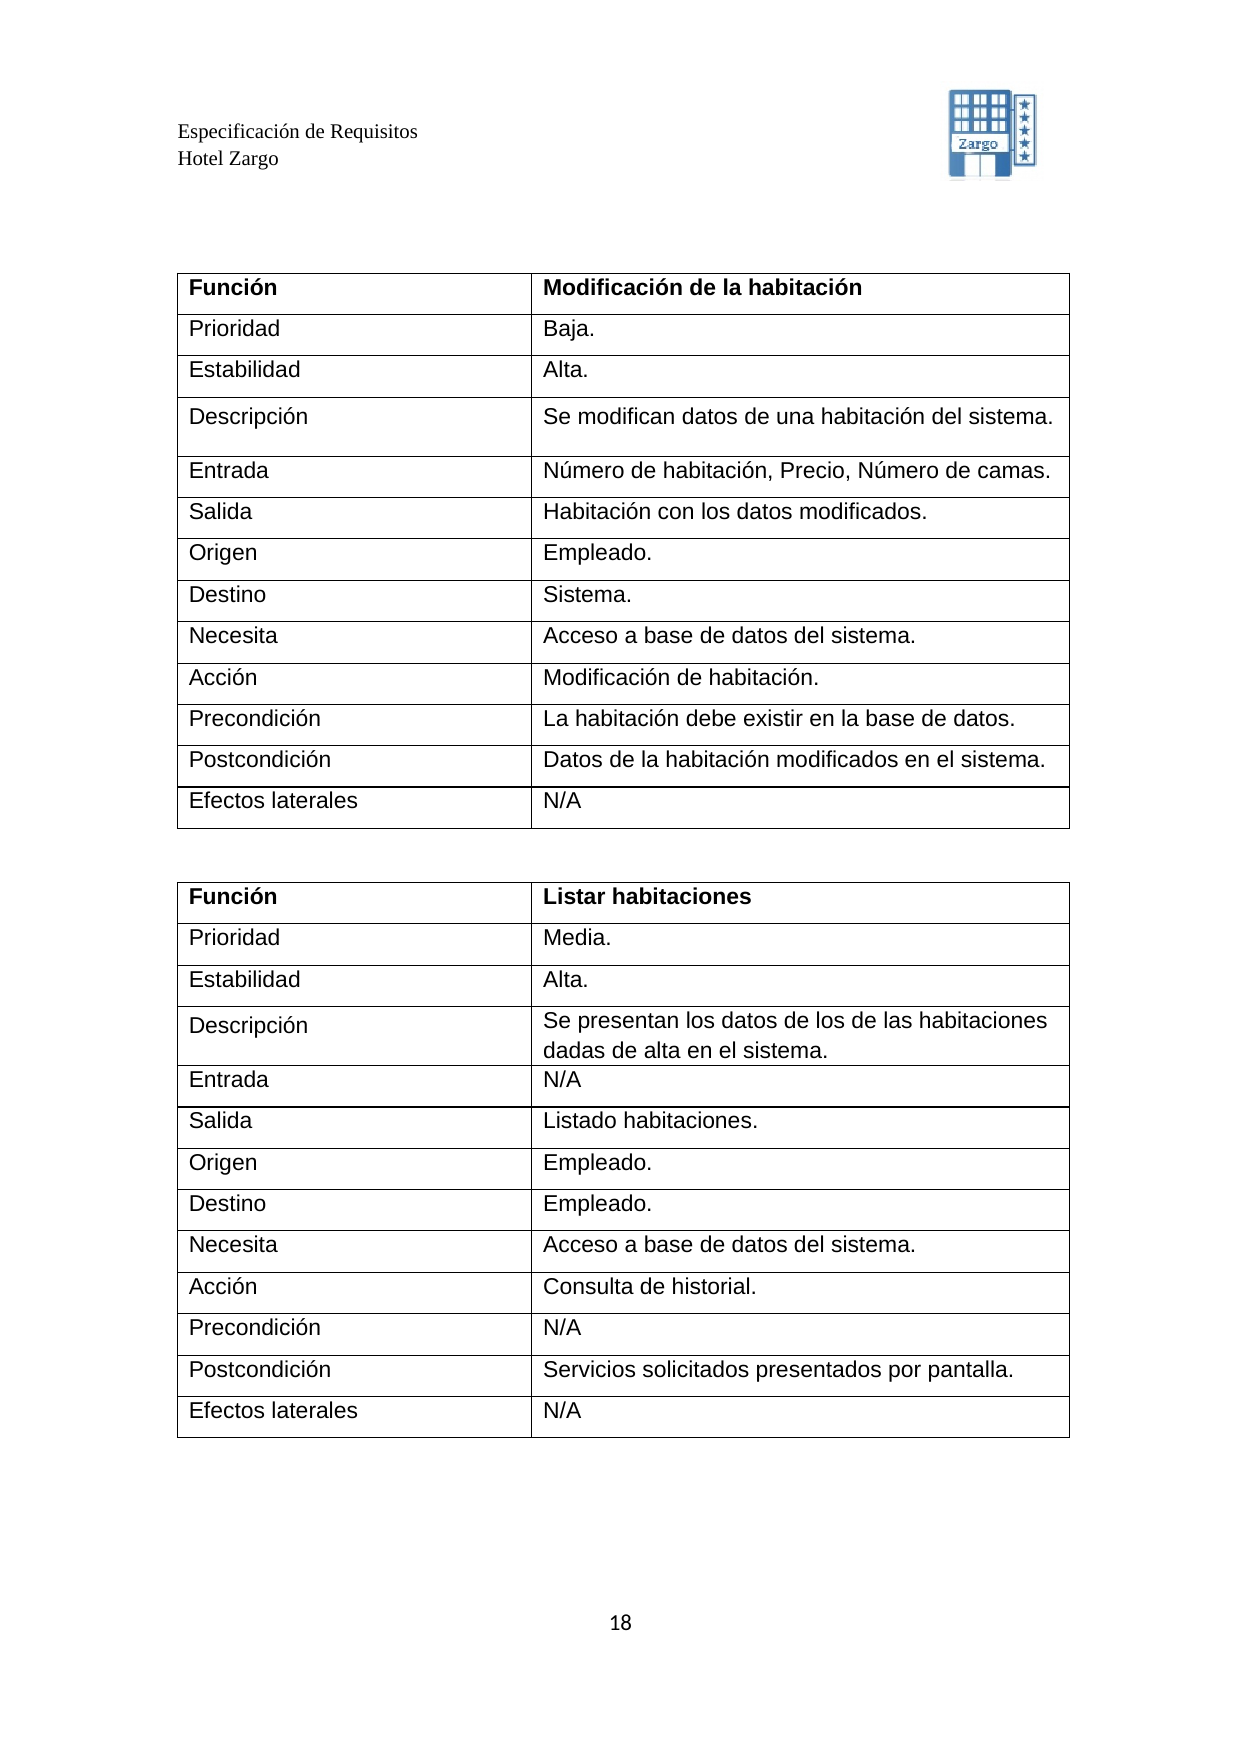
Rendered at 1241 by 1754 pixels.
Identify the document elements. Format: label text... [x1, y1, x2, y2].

table_cell Servicios solicitados presentados por pantalla. [532, 1356, 1069, 1396]
table_cell N/A [532, 788, 1069, 828]
table_cell Sistema. [532, 581, 1069, 621]
table_cell Consulta de historial. [532, 1273, 1069, 1313]
table_cell Se modifican datos de una habitación del sistema. [532, 398, 1069, 456]
table_cell Efectos laterales [178, 788, 531, 828]
table_cell Media. [532, 924, 1069, 964]
table_cell N/A [532, 1314, 1069, 1354]
table_cell Destino [178, 1190, 531, 1230]
table_cell La habitación debe existir en la base de datos. [532, 705, 1069, 745]
table_cell Habitación con los datos modificados. [532, 498, 1069, 538]
picture [939, 81, 1045, 181]
table_cell Prioridad [178, 315, 531, 355]
table_cell Estabilidad [178, 966, 531, 1006]
table_header Listar habitaciones [532, 883, 1069, 923]
table_cell Acceso a base de datos del sistema. [532, 622, 1069, 662]
table_cell Entrada [178, 1066, 531, 1106]
table_cell Destino [178, 581, 531, 621]
table_cell Acción [178, 664, 531, 704]
table_header Función [178, 274, 531, 314]
table_cell Baja. [532, 315, 1069, 355]
table_cell Datos de la habitación modificados en el sistema. [532, 746, 1069, 786]
table_cell Se presentan los datos de los de las habitaciones dadas de alta en el sistema. [532, 1007, 1069, 1065]
table_cell Postcondición [178, 746, 531, 786]
table_cell Alta. [532, 966, 1069, 1006]
table_cell Salida [178, 1108, 531, 1148]
table_cell Empleado. [532, 1149, 1069, 1189]
table_cell Efectos laterales [178, 1397, 531, 1437]
table_cell Entrada [178, 457, 531, 497]
table_cell Necesita [178, 1231, 531, 1272]
table_cell Acción [178, 1273, 531, 1313]
table_header Modificación de la habitación [532, 274, 1069, 314]
table_cell Necesita [178, 622, 531, 662]
table_cell N/A [532, 1066, 1069, 1106]
table_cell Precondición [178, 1314, 531, 1354]
table_cell Empleado. [532, 1190, 1069, 1230]
table_cell Empleado. [532, 539, 1069, 580]
table_cell Origen [178, 539, 531, 580]
table_cell Modificación de habitación. [532, 664, 1069, 704]
table_cell Origen [178, 1149, 531, 1189]
table_cell Descripción [178, 1007, 531, 1065]
table_cell Número de habitación, Precio, Número de camas. [532, 457, 1069, 497]
table_cell Alta. [532, 356, 1069, 397]
table_cell N/A [532, 1397, 1069, 1437]
table_cell Descripción [178, 398, 531, 456]
table_cell Prioridad [178, 924, 531, 964]
table_cell Salida [178, 498, 531, 538]
table_cell Acceso a base de datos del sistema. [532, 1231, 1069, 1272]
table_cell Precondición [178, 705, 531, 745]
table_cell Estabilidad [178, 356, 531, 397]
table_header Función [178, 883, 531, 923]
table_cell Postcondición [178, 1356, 531, 1396]
table_cell Listado habitaciones. [532, 1108, 1069, 1148]
